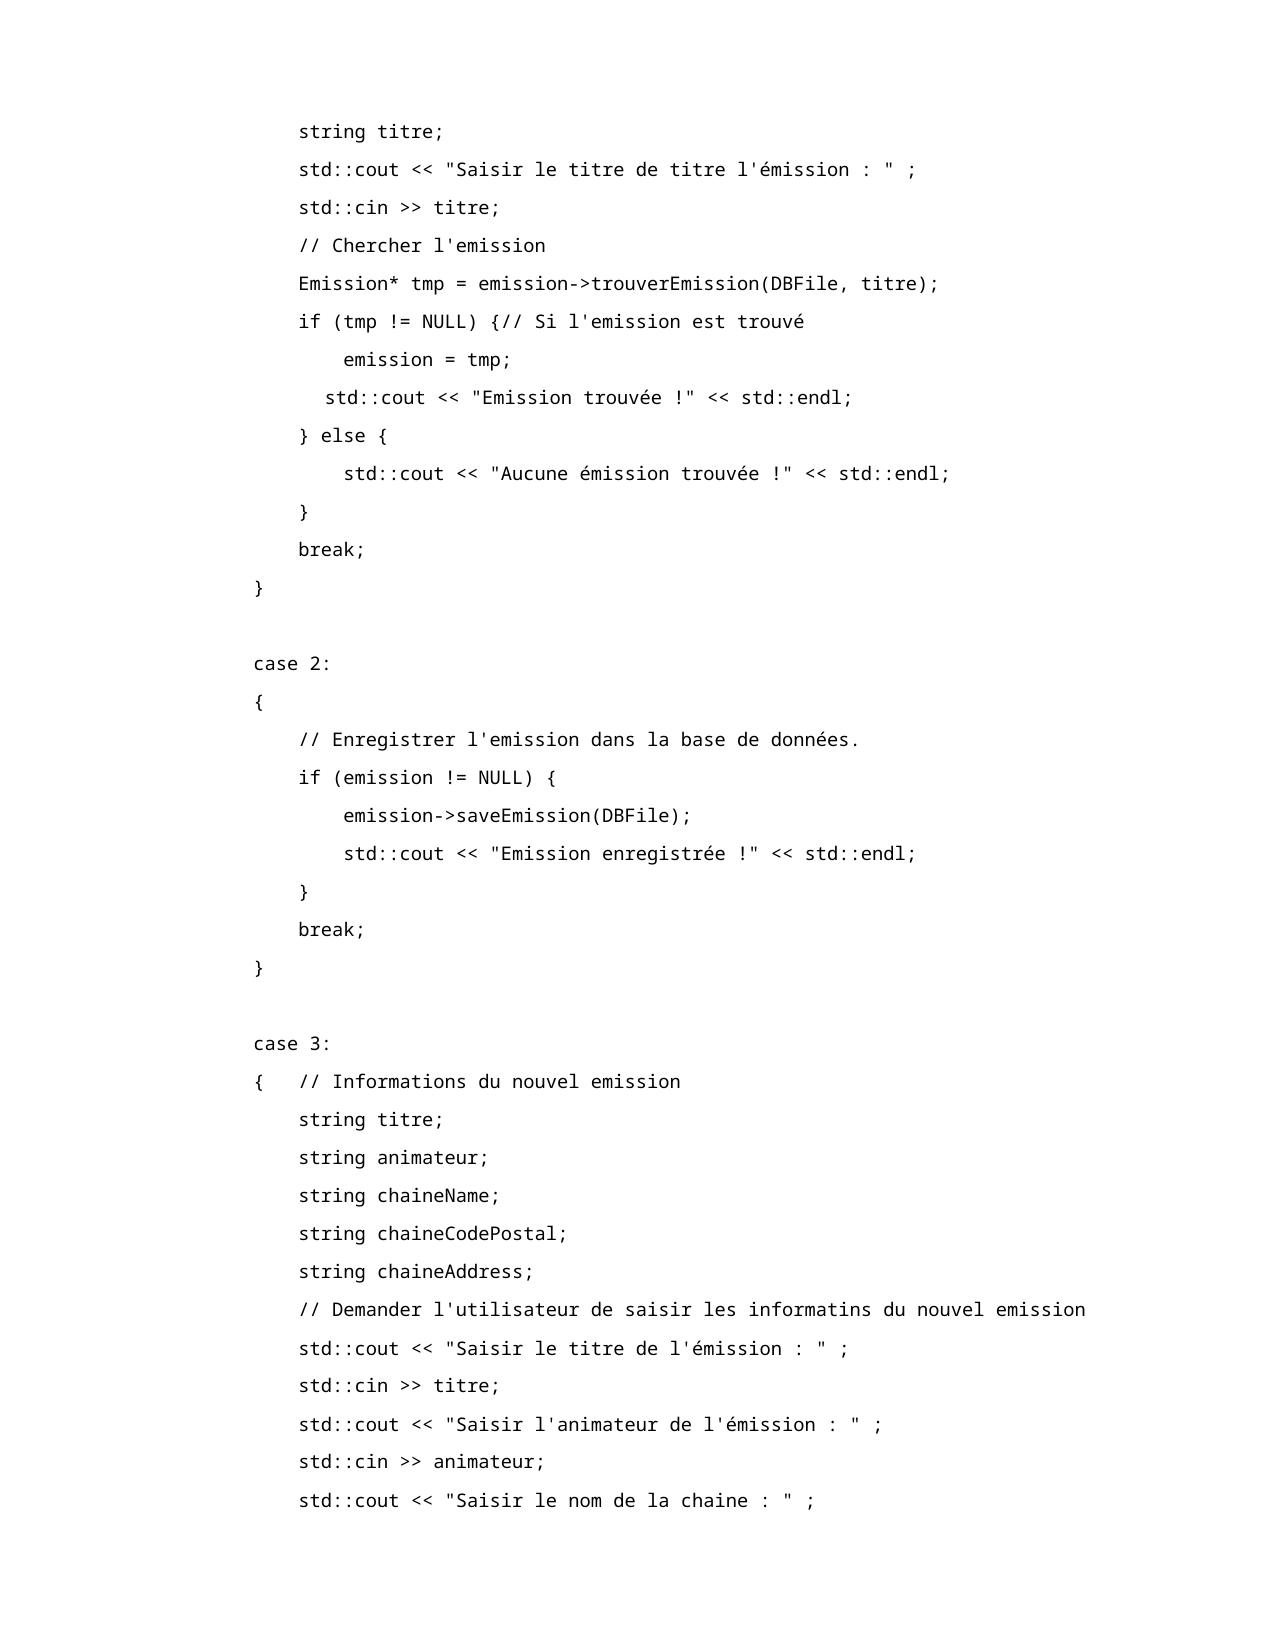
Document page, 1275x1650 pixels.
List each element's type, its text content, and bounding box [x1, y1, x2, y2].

text Emission* tmp = emission->trouverEmission(DBFile, titre); [118, 270, 1157, 296]
text std::cout << "Saisir l'animateur de l'émission : " ; [118, 1411, 1157, 1436]
text string chaineCodePostal; [118, 1221, 1157, 1246]
text } [118, 878, 1157, 904]
text std::cin >> titre; [118, 194, 1157, 220]
text std::cout << "Saisir le titre de titre l'émission : " ; [118, 156, 1157, 182]
text break; [118, 917, 1157, 942]
text if (emission != NULL) { [118, 764, 1157, 790]
text std::cout << "Saisir le nom de la chaine : " ; [118, 1487, 1157, 1512]
text std::cout << "Emission enregistrée !" << std::endl; [118, 841, 1157, 866]
text } else { [118, 422, 1157, 448]
text case 3: [118, 1031, 1157, 1056]
text case 2: [118, 650, 1157, 676]
text std::cout << "Saisir le titre de l'émission : " ; [118, 1335, 1157, 1360]
text std::cin >> titre; [118, 1373, 1157, 1398]
text std::cin >> animateur; [118, 1449, 1157, 1474]
text string chaineName; [118, 1183, 1157, 1208]
text { // Informations du nouvel emission [118, 1069, 1157, 1094]
text break; [118, 536, 1157, 562]
text emission = tmp; [118, 346, 1157, 372]
text string titre; [118, 118, 1157, 144]
text } [118, 498, 1157, 524]
text // Chercher l'emission [118, 232, 1157, 258]
text string chaineAddress; [118, 1259, 1157, 1284]
text } [118, 574, 1157, 600]
text std::cout << "Aucune émission trouvée !" << std::endl; [118, 460, 1157, 486]
text string titre; [118, 1107, 1157, 1132]
text } [118, 954, 1157, 980]
text { [118, 688, 1157, 714]
text // Demander l'utilisateur de saisir les informatins du nouvel emission [118, 1297, 1157, 1322]
text string animateur; [118, 1145, 1157, 1170]
text emission->saveEmission(DBFile); [118, 802, 1157, 828]
text if (tmp != NULL) {// Si l'emission est trouvé [118, 308, 1157, 334]
text // Enregistrer l'emission dans la base de données. [118, 726, 1157, 752]
text std::cout << "Emission trouvée !" << std::endl; [118, 384, 1157, 410]
